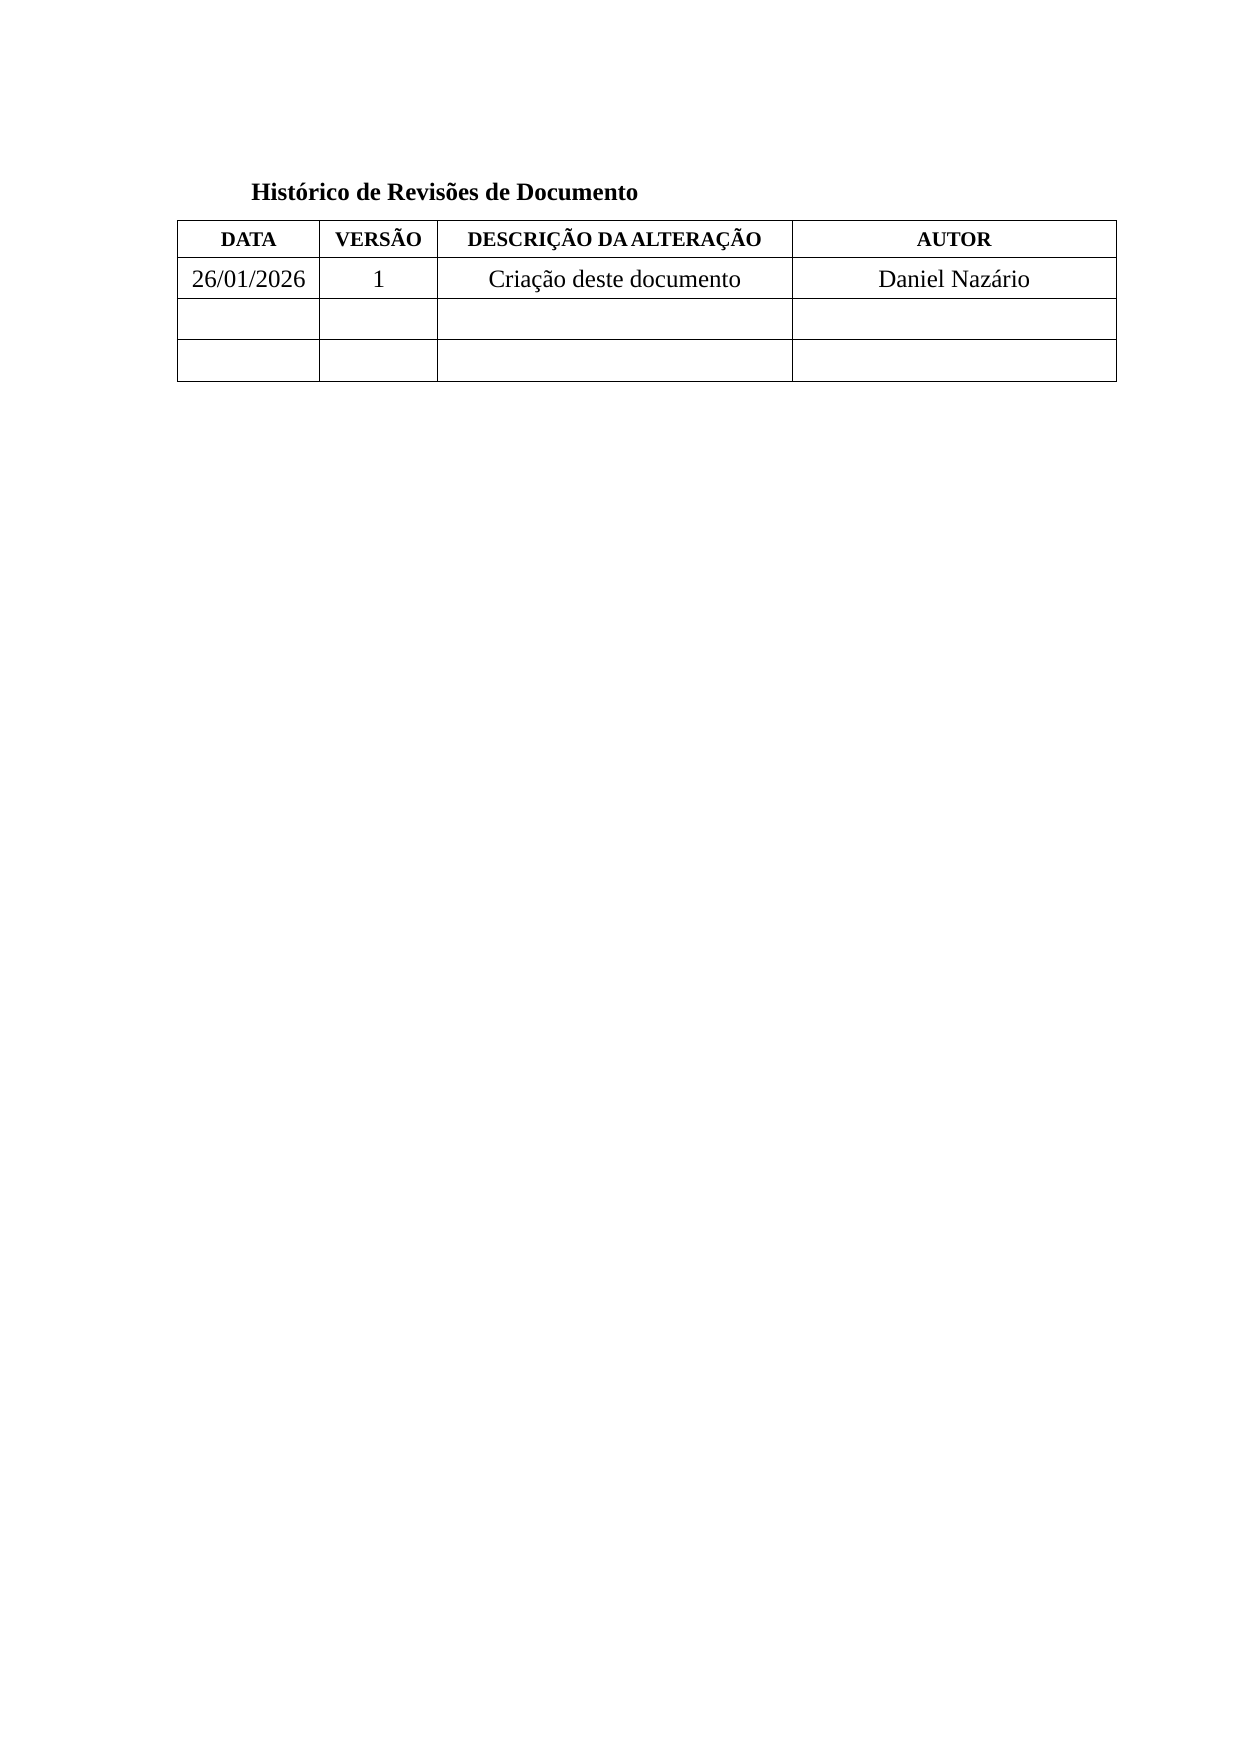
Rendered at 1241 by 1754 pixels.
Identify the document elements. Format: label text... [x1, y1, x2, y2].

table_cell Daniel Nazário [793, 258, 1116, 298]
table_cell [793, 340, 1116, 381]
table_header DATA [178, 221, 319, 257]
table_cell Criação deste documento [438, 258, 792, 298]
table_cell [320, 340, 437, 381]
table_cell [438, 299, 792, 339]
text Histórico de Revisões de Documento [177, 177, 1122, 206]
table_cell 26/01/2026 [178, 258, 319, 298]
table_cell [178, 340, 319, 381]
table_cell [320, 299, 437, 339]
table_cell [438, 340, 792, 381]
table_header VERSÃO [320, 221, 437, 257]
table_cell [178, 299, 319, 339]
table_header DESCRIÇÃO DA ALTERAÇÃO [438, 221, 792, 257]
table_cell 1 [320, 258, 437, 298]
table_cell [793, 299, 1116, 339]
table_header AUTOR [793, 221, 1116, 257]
